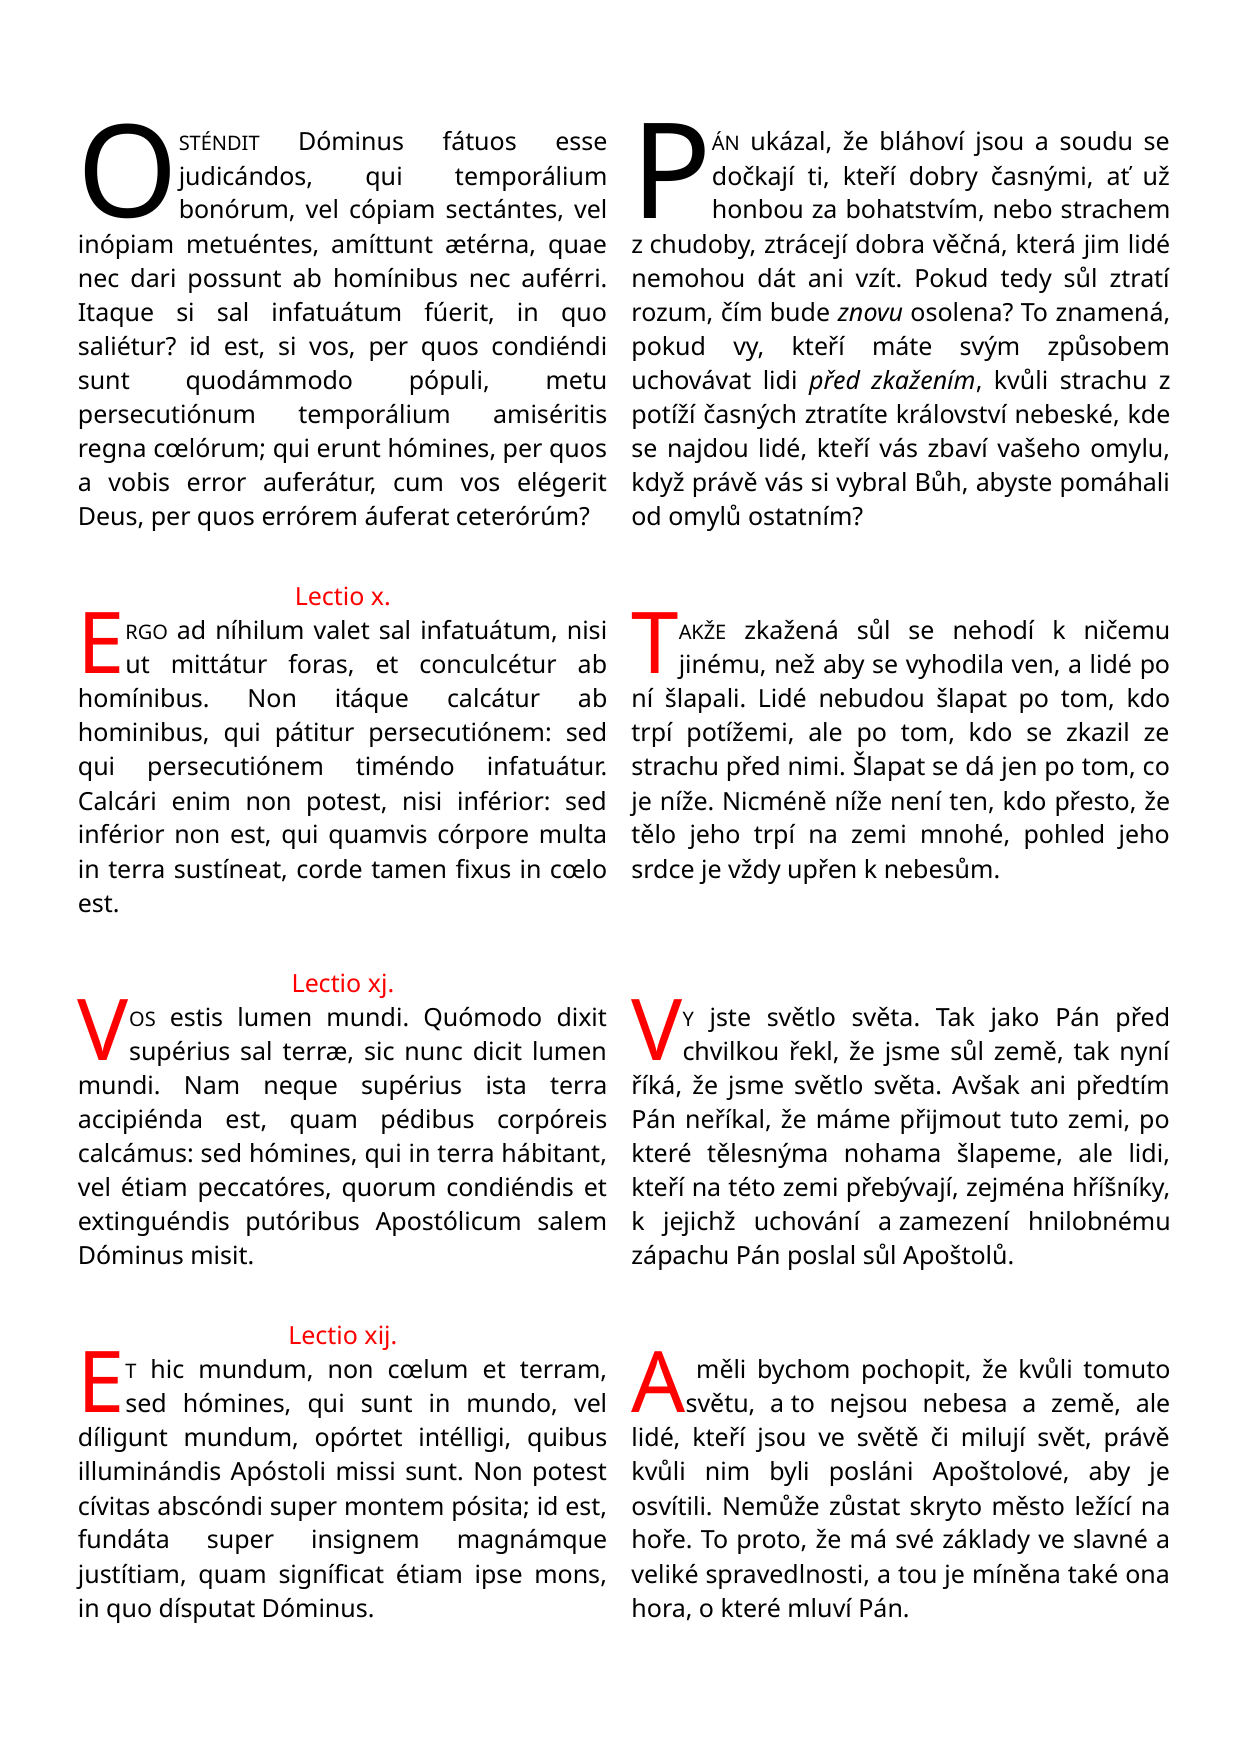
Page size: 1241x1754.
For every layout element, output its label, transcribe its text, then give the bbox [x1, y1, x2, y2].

table_cell Lectio xj. Vos estis lumen mundi. Quómodo dixit supérius sal terræ, sic nunc dicit lumen mundi. Nam neque supérius ista terra accipiénda est, quam pédibus corpóreis calcámus: sed hómines, qui in terra hábitant, vel étiam peccatóres, quorum condiéndis et extinguéndis putóribus Apostólicum salem Dóminus misit. [66, 959, 619, 1312]
table_cell A měli bychom pochopit, že kvůli tomuto světu, a to nejsou nebesa a země, ale lidé, kteří jsou ve světě či milují svět, právě kvůli nim byli posláni Apoštolové, aby je osvítili. Nemůže zůstat skryto město ležící na hoře. To proto, že má své základy ve slavné a veliké spravedlnosti, a tou je míněna také ona hora, o které mluví Pán. [619, 1312, 1182, 1630]
table_cell In III. Nocturno Léctio sancti Evangélii secúndum Matthæum. Lectio ix. Cap. 5. In illo témpore: Dixit Jesus discípulis suis: Vos estis sal terrae. Quod si sal evanúerit, in quo saliétur? Et réliqua. Homilia sancti Augustíni Epíscopi. Lib. 2. Comment. in Luc. Cap. 2. Osténdit Dóminus fátuos esse judicándos, qui temporálium bonórum, vel cópiam sectántes, vel inópiam metuéntes, amíttunt ætérna, quae nec dari possunt ab homínibus nec auférri. Itaque si sal infatuátum fúerit, in quo saliétur? id est, si vos, per quos condiéndi sunt quodámmodo pópuli, metu persecutiónum temporálium amiséritis regna cœlórum; qui erunt hómines, per quos a vobis error auferátur, cum vos elégerit Deus, per quos errórem áuferat ceterórúm? [66, 118, 619, 573]
table_cell Vy jste světlo světa. Tak jako Pán před chvilkou řekl, že jsme sůl země, tak nyní říká, že jsme světlo světa. Avšak ani předtím Pán neříkal, že máme přijmout tuto zemi, po které tělesnýma nohama šlapeme, ale lidi, kteří na této zemi přebývají, zejména hříšníky, k jejichž uchování a zamezení hnilobnému zápachu Pán poslal sůl Apoštolů. [619, 959, 1182, 1312]
table_cell Takže zkažená sůl se nehodí k ničemu jinému, než aby se vyhodila ven, a lidé po ní šlapali. Lidé nebudou šlapat po tom, kdo trpí potížemi, ale po tom, kdo se zkazil ze strachu před nimi. Šlapat se dá jen po tom, co je níže. Nicméně níže není ten, kdo přesto, že tělo jeho trpí na zemi mnohé, pohled jeho srdce je vždy upřen k nebesům. [619, 573, 1182, 959]
table_cell Lectio x. Ergo ad níhilum valet sal infatuátum, nisi ut mittátur foras, et conculcétur ab homínibus. Non itáque calcátur ab hominibus, qui pátitur persecutiónem: sed qui persecutiónem timéndo infatuátur. Calcári enim non potest, nisi inférior: sed inférior non est, qui quamvis córpore multa in terra sustíneat, corde tamen fixus in cœlo est. [66, 573, 619, 959]
table_cell Lectio xij. Et hic mundum, non cœlum et terram, sed hómines, qui sunt in mundo, vel díligunt mundum, opórtet intélligi, quibus illuminándis Apóstoli missi sunt. Non potest cívitas abscóndi super montem pósita; id est, fundáta super insignem magnámque justítiam, quam signíficat étiam ipse mons, in quo dísputat Dóminus. [66, 1312, 619, 1630]
table_cell Za onoho času řekl Ježíš svým učedníkům: „Vy jste sůl země. Co když sůl ztratí chuť, čím bude osolena?“ A ostatní. Pán ukázal, že bláhoví jsou a soudu se dočkají ti, kteří dobry časnými, ať už honbou za bohatstvím, nebo strachem z chudoby, ztrácejí dobra věčná, která jim lidé nemohou dát ani vzít. Pokud tedy sůl ztratí rozum, čím bude znovu osolena? To znamená, pokud vy, kteří máte svým způsobem uchovávat lidi před zkažením, kvůli strachu z potíží časných ztratíte království nebeské, kde se najdou lidé, kteří vás zbaví vašeho omylu, když právě vás si vybral Bůh, abyste pomáhali od omylů ostatním? [619, 118, 1182, 573]
